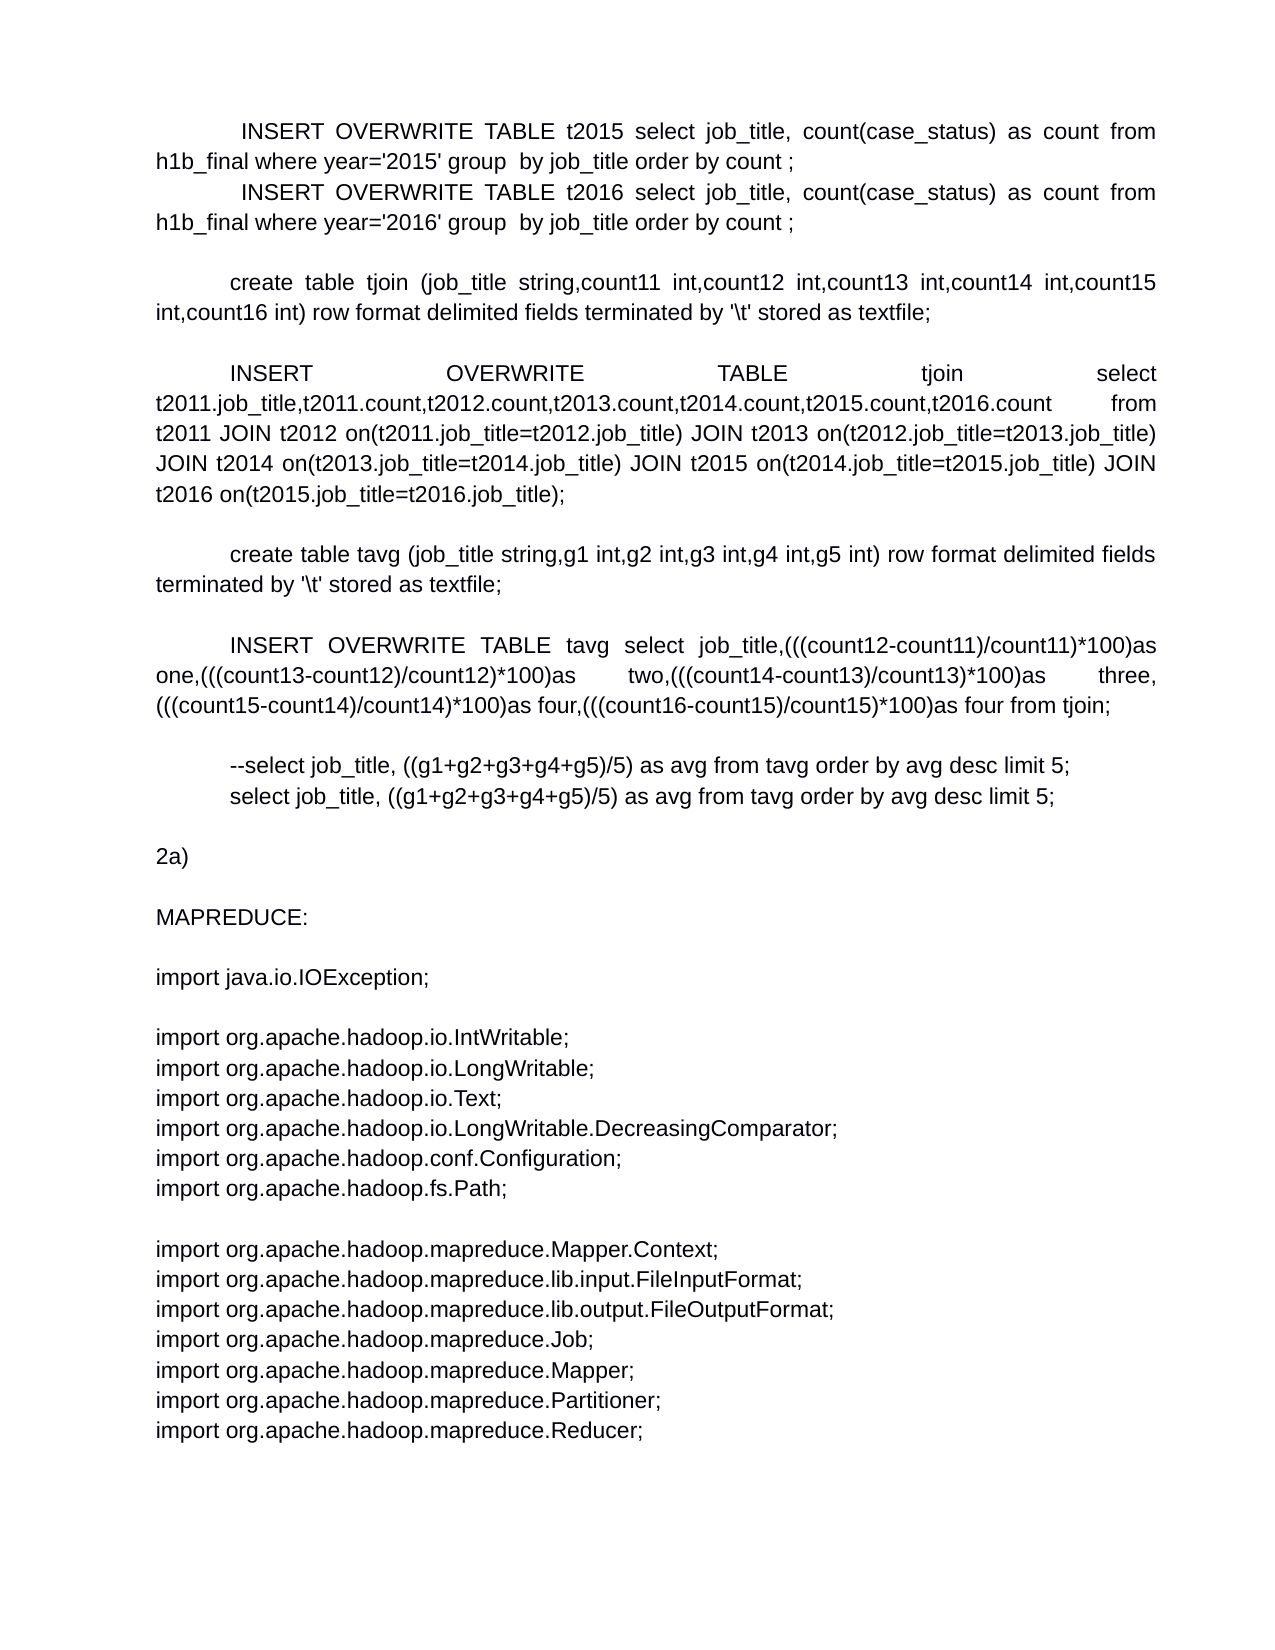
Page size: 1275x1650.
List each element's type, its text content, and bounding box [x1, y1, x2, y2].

text import org.apache.hadoop.io.Text; [156, 1085, 1157, 1111]
text import org.apache.hadoop.mapreduce.Mapper.Context; [156, 1236, 1157, 1262]
text MAPREDUCE: [156, 903, 1157, 930]
text select job_title, ((g1+g2+g3+g4+g5)/5) as avg from tavg order by avg desc limit 5; [156, 783, 1157, 809]
text import org.apache.hadoop.conf.Configuration; [156, 1145, 1157, 1172]
text INSERT OVERWRITE TABLE tavg select job_title,(((count12-count11)/count11)*100)as one,(((count13-count12)/count12)*100)as two,(((count14-count13)/count13)*100)as three,(((count15-count14)/count14)*100)as four,(((count16-count15)/count15)*100)as four from tjoin; [156, 632, 1157, 718]
text import org.apache.hadoop.mapreduce.lib.output.FileOutputFormat; [156, 1296, 1157, 1323]
text create table tjoin (job_title string,count11 int,count12 int,count13 int,count14 int,count15 int,count16 int) row format delimited fields terminated by '\t' stored as textfile; [156, 269, 1157, 326]
text --select job_title, ((g1+g2+g3+g4+g5)/5) as avg from tavg order by avg desc limit 5; [156, 752, 1157, 779]
text import org.apache.hadoop.mapreduce.Reducer; [156, 1417, 1157, 1443]
text import org.apache.hadoop.mapreduce.Partitioner; [156, 1387, 1157, 1413]
text INSERT OVERWRITE TABLE tjoin select t2011.job_title,t2011.count,t2012.count,t2013.count,t2014.count,t2015.count,t2016.count from t2011 JOIN t2012 on(t2011.job_title=t2012.job_title) JOIN t2013 on(t2012.job_title=t2013.job_title) JOIN t2014 on(t2013.job_title=t2014.job_title) JOIN t2015 on(t2014.job_title=t2015.job_title) JOIN t2016 on(t2015.job_title=t2016.job_title); [156, 360, 1157, 507]
text create table tavg (job_title string,g1 int,g2 int,g3 int,g4 int,g5 int) row format delimited fields terminated by '\t' stored as textfile; [156, 541, 1157, 598]
text import org.apache.hadoop.io.IntWritable; [156, 1024, 1157, 1051]
text INSERT OVERWRITE TABLE t2016 select job_title, count(case_status) as count from h1b_final where year='2016' group by job_title order by count ; [156, 178, 1157, 235]
text import org.apache.hadoop.mapreduce.Mapper; [156, 1357, 1157, 1383]
text import java.io.IOException; [156, 964, 1157, 990]
text import org.apache.hadoop.mapreduce.lib.input.FileInputFormat; [156, 1266, 1157, 1292]
text import org.apache.hadoop.mapreduce.Job; [156, 1326, 1157, 1353]
text import org.apache.hadoop.io.LongWritable; [156, 1054, 1157, 1081]
text 2a) [156, 843, 1157, 869]
text import org.apache.hadoop.io.LongWritable.DecreasingComparator; [156, 1115, 1157, 1141]
text INSERT OVERWRITE TABLE t2015 select job_title, count(case_status) as count from h1b_final where year='2015' group by job_title order by count ; [156, 118, 1157, 175]
text import org.apache.hadoop.fs.Path; [156, 1175, 1157, 1202]
